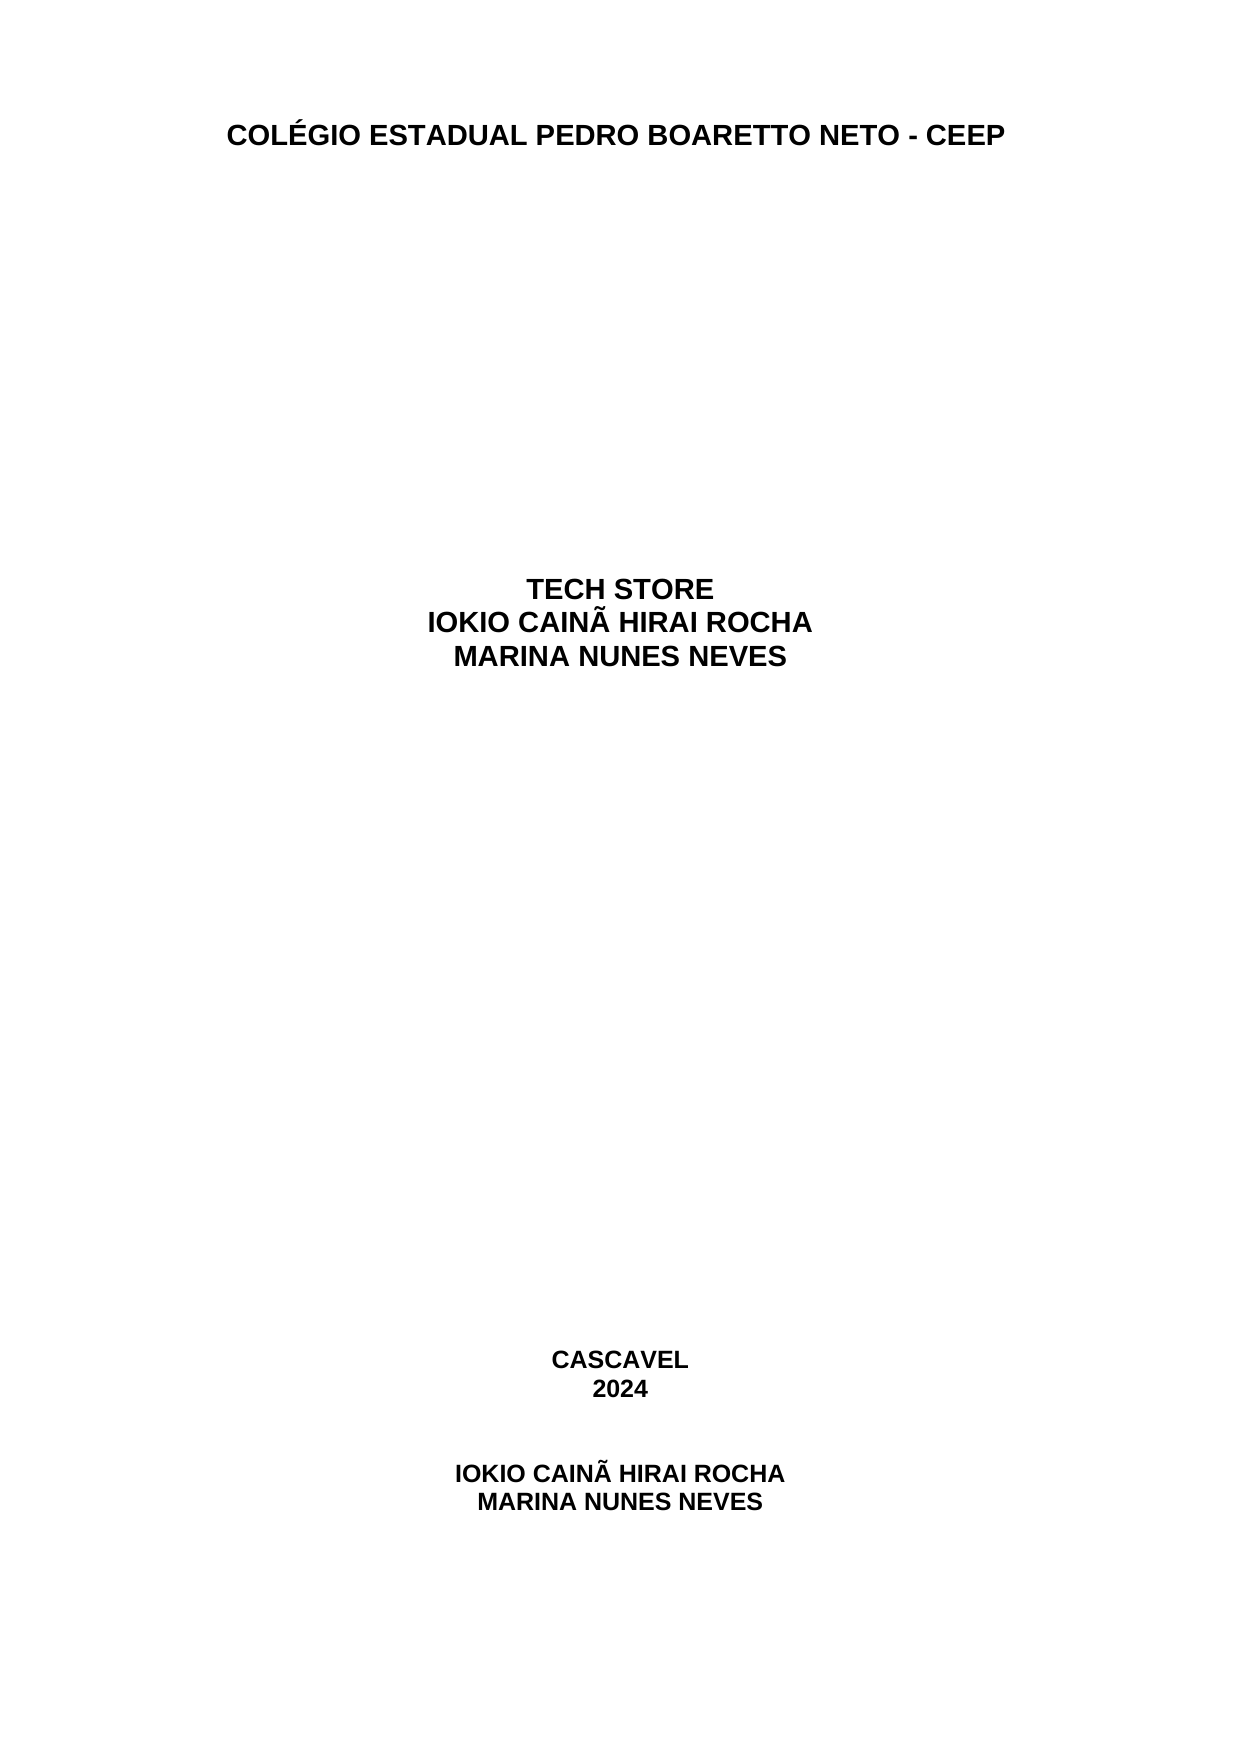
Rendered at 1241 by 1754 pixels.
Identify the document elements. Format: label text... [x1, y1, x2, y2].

text IOKIO CAINÃ HIRAI ROCHA [118, 1459, 1122, 1487]
text MARINA NUNES NEVES [118, 1487, 1122, 1516]
text 2024 [118, 1374, 1122, 1403]
text TECH STORE [118, 572, 1122, 606]
text CASCAVEL [118, 1345, 1122, 1374]
text MARINA NUNES NEVES [118, 639, 1122, 673]
text COLÉGIO ESTADUAL PEDRO BOARETTO NETO - CEEP [118, 118, 1122, 152]
text IOKIO CAINÃ HIRAI ROCHA [118, 606, 1122, 639]
